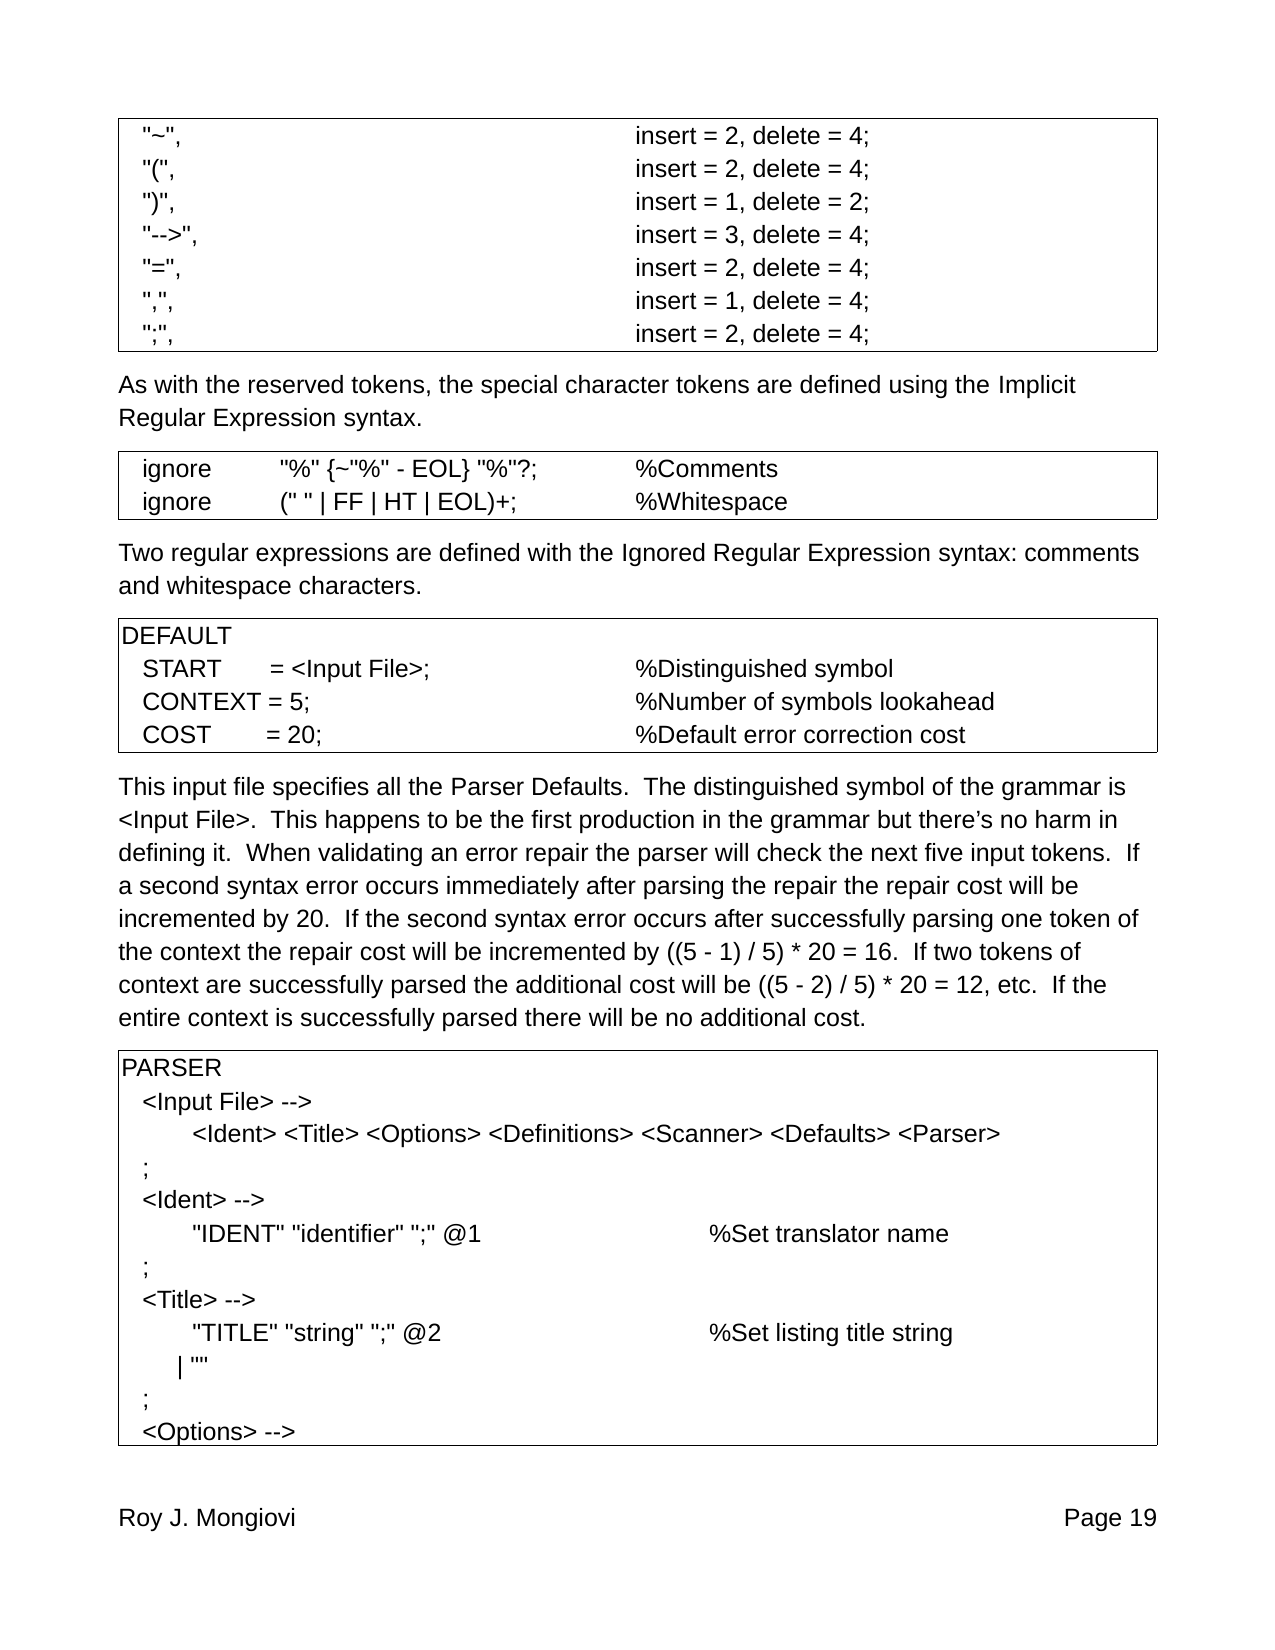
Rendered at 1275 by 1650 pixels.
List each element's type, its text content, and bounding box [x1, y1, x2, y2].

text CONTEXT = 5; %Number of symbols lookahead [119, 684, 1157, 716]
text ignore (" " | FF | HT | EOL)+; %Whitespace [119, 484, 1157, 519]
text COST = 20; %Default error correction cost [119, 717, 1157, 752]
text "IDENT" "identifier" ";" @1 %Set translator name [119, 1215, 1157, 1247]
text START = <Input File>; %Distinguished symbol [119, 651, 1157, 683]
text "=", insert = 2, delete = 4; [119, 250, 1157, 282]
text <Input File> --> [119, 1083, 1157, 1115]
text This input file specifies all the Parser Defaults. The distinguished symbol of the grammar is <Input File>. This happens to be the first production in the grammar but there’s no harm in defining it. When validating an error repair the parser will check the next five input tokens. If a second syntax error occurs immediately after parsing the repair the repair cost will be incremented by 20. If the second syntax error occurs after successfully parsing one token of the context the repair cost will be incremented by ((5 - 1) / 5) * 20 = 16. If two tokens of context are successfully parsed the additional cost will be ((5 - 2) / 5) * 20 = 12, etc. If the entire context is successfully parsed there will be no additional cost. [118, 772, 1157, 1031]
text ; [119, 1381, 1157, 1412]
text "-->", insert = 3, delete = 4; [119, 217, 1157, 249]
text "~", insert = 2, delete = 4; [119, 119, 1157, 150]
text <Ident> --> [119, 1182, 1157, 1214]
text "(", insert = 2, delete = 4; [119, 151, 1157, 183]
text ",", insert = 1, delete = 4; [119, 283, 1157, 315]
text ; [119, 1248, 1157, 1280]
text DEFAULT [119, 619, 1157, 650]
text ";", insert = 2, delete = 4; [119, 316, 1157, 351]
text As with the reserved tokens, the special character tokens are defined using the Implicit Regular Expression syntax. [118, 370, 1157, 432]
text ; [119, 1149, 1157, 1181]
text ")", insert = 1, delete = 2; [119, 184, 1157, 216]
text <Title> --> [119, 1281, 1157, 1313]
text PARSER [119, 1051, 1157, 1082]
text <Ident> <Title> <Options> <Definitions> <Scanner> <Defaults> <Parser> [119, 1116, 1157, 1148]
text Two regular expressions are defined with the Ignored Regular Expression syntax: comments and whitespace characters. [118, 538, 1157, 599]
text | "" [119, 1347, 1157, 1379]
text "TITLE" "string" ";" @2 %Set listing title string [119, 1314, 1157, 1346]
text ignore "%" {~"%" - EOL} "%"?; %Comments [119, 452, 1157, 483]
text <Options> --> [119, 1413, 1157, 1445]
